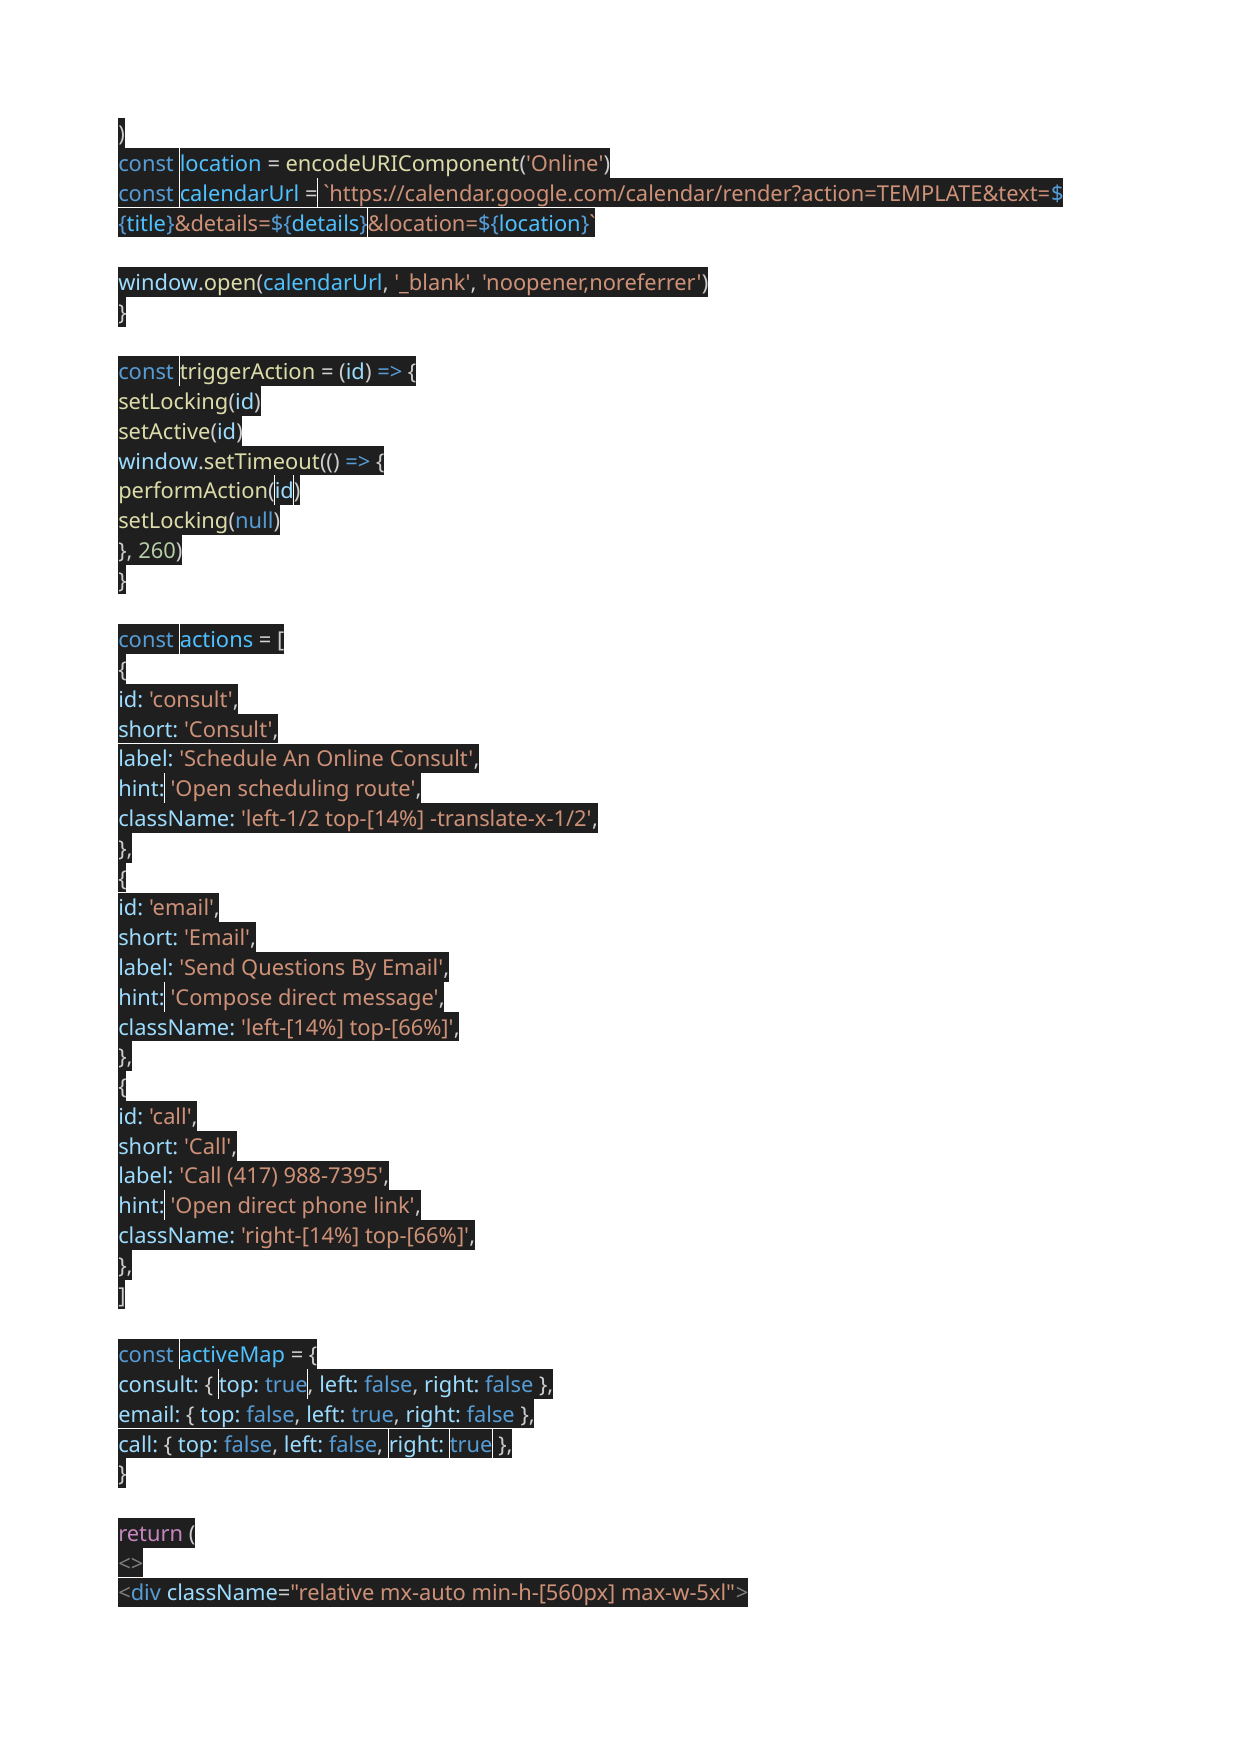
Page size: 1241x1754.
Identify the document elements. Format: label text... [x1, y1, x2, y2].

text } [118, 1458, 1122, 1488]
text }, [118, 833, 1122, 863]
text const calendarUrl = `https://calendar.google.com/calendar/render?action=TEMPLATE&text=${title}&details=${details}&location=${location}` [118, 178, 1122, 237]
text }, [118, 1041, 1122, 1071]
text performAction(id) [118, 475, 1122, 505]
text const actions = [ [118, 624, 1122, 654]
text id: 'call', [118, 1101, 1122, 1131]
text hint: 'Compose direct message', [118, 982, 1122, 1012]
text hint: 'Open direct phone link', [118, 1190, 1122, 1220]
text short: 'Call', [118, 1131, 1122, 1161]
text className: 'left-[14%] top-[66%]', [118, 1012, 1122, 1041]
text id: 'consult', [118, 684, 1122, 714]
text } [118, 297, 1122, 327]
text email: { top: false, left: true, right: false }, [118, 1399, 1122, 1428]
text { [118, 654, 1122, 684]
text ) [118, 118, 1122, 148]
text const triggerAction = (id) => { [118, 356, 1122, 386]
text setLocking(id) [118, 386, 1122, 416]
text short: 'Consult', [118, 714, 1122, 743]
text }, 260) [118, 535, 1122, 565]
text <> [118, 1548, 1122, 1577]
text className: 'right-[14%] top-[66%]', [118, 1220, 1122, 1250]
text return ( [118, 1518, 1122, 1548]
text window.setTimeout(() => { [118, 446, 1122, 475]
text setLocking(null) [118, 505, 1122, 535]
text { [118, 863, 1122, 892]
text label: 'Call (417) 988-7395', [118, 1161, 1122, 1190]
text short: 'Email', [118, 922, 1122, 952]
text hint: 'Open scheduling route', [118, 773, 1122, 803]
text ] [118, 1280, 1122, 1309]
text className: 'left-1/2 top-[14%] -translate-x-1/2', [118, 803, 1122, 833]
text <div className="relative mx-auto min-h-[560px] max-w-5xl"> [118, 1577, 1122, 1607]
text setActive(id) [118, 416, 1122, 446]
text id: 'email', [118, 892, 1122, 922]
text consult: { top: true, left: false, right: false }, [118, 1369, 1122, 1399]
text label: 'Send Questions By Email', [118, 952, 1122, 982]
text { [118, 1071, 1122, 1101]
text window.open(calendarUrl, '_blank', 'noopener,noreferrer') [118, 267, 1122, 297]
text }, [118, 1250, 1122, 1280]
text const activeMap = { [118, 1339, 1122, 1369]
text call: { top: false, left: false, right: true }, [118, 1428, 1122, 1458]
text const location = encodeURIComponent('Online') [118, 148, 1122, 178]
text } [118, 565, 1122, 594]
text label: 'Schedule An Online Consult', [118, 743, 1122, 773]
